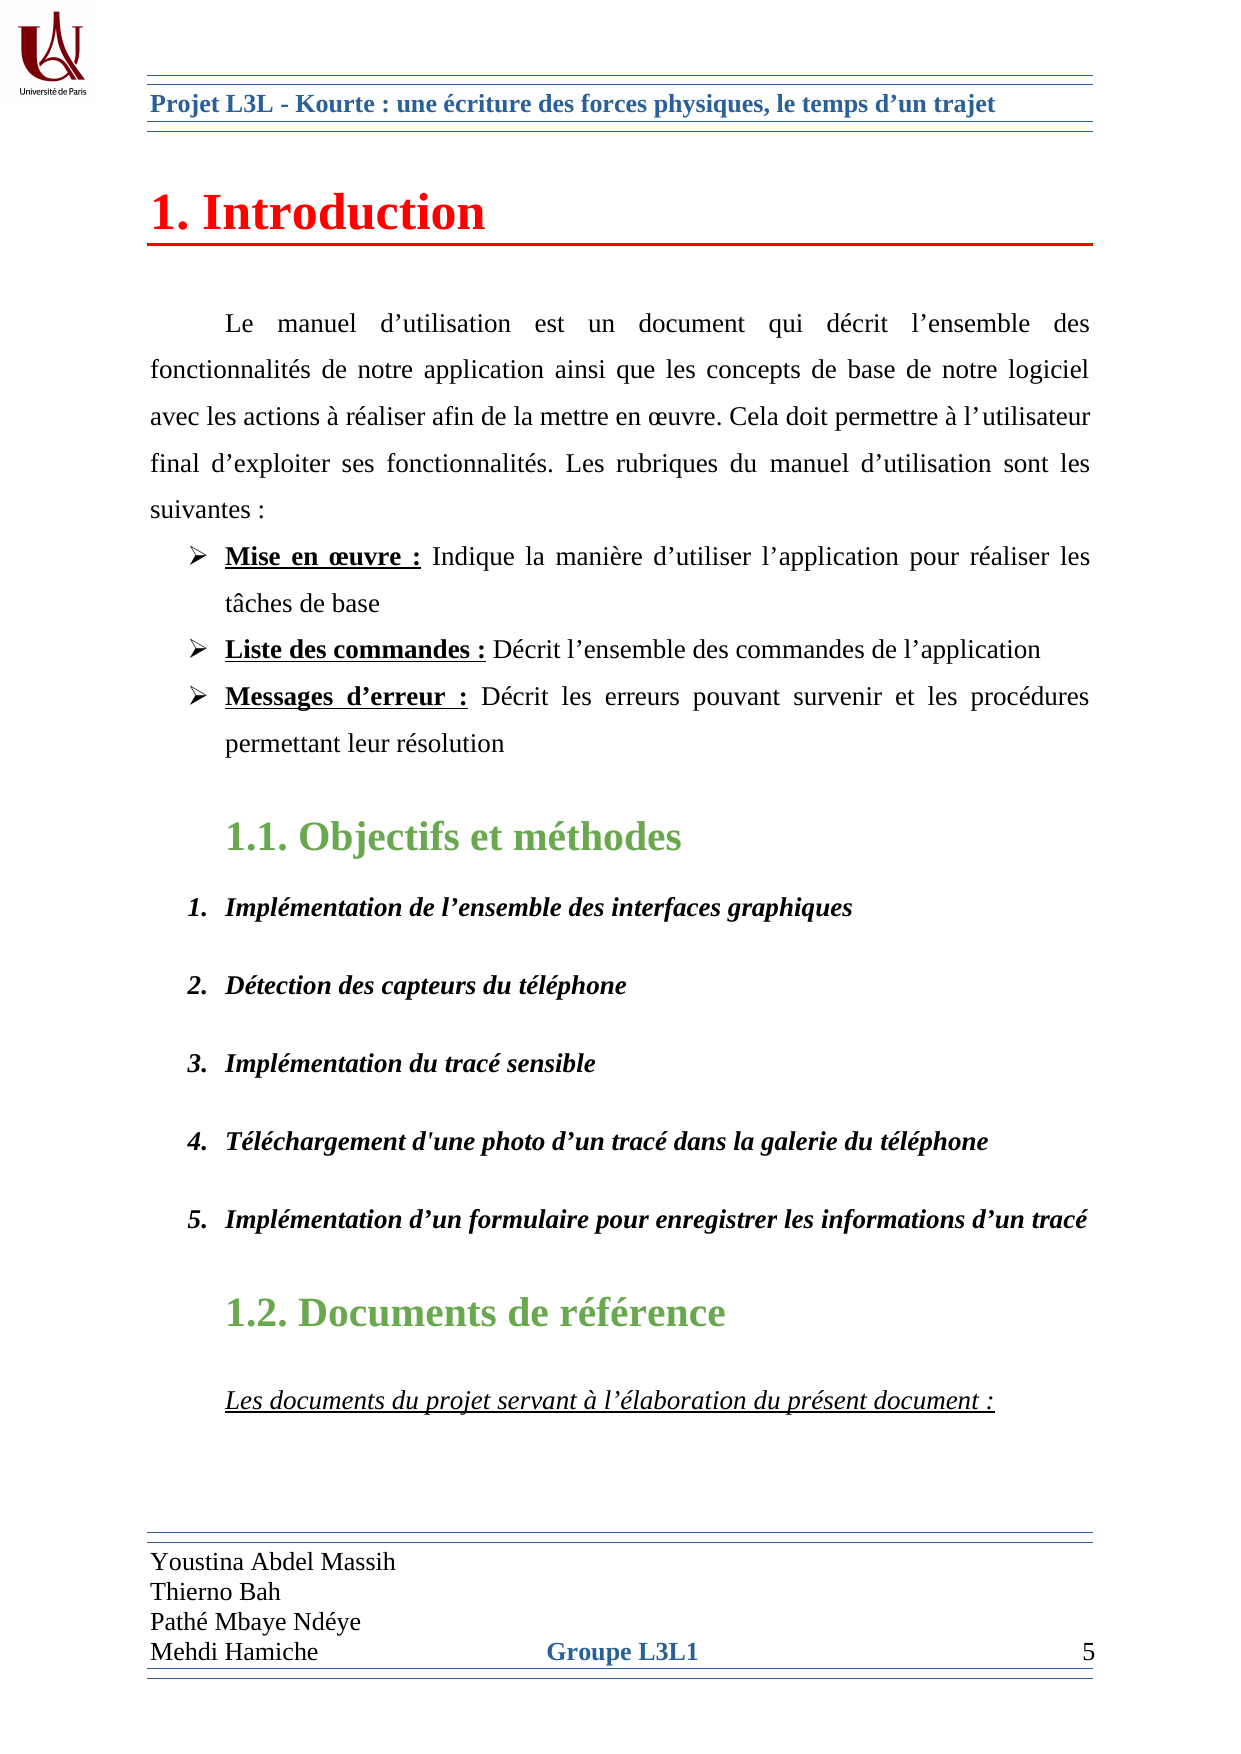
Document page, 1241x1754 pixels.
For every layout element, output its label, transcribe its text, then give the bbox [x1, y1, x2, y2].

subtitle 1. Introduction [147, 178, 1093, 243]
text Le manuel d’utilisation est un document qui décrit l’ensemble des fonctionnalités de notre application ainsi que les concepts de base de notre logiciel avec les actions à réaliser afin de la mettre en œuvre. Cela doit permettre à l’utilisateur final d’exploiter ses fonctionnalités. Les rubriques du manuel d’utilisation sont les suivantes : [150, 338, 1090, 354]
list Implémentation du tracé sensible [187, 1047, 1090, 1078]
list Implémentation de l’ensemble des interfaces graphiques [187, 892, 1090, 923]
list Mise en œuvre : Indique la manière d’utiliser l’application pour réaliser les tâches de base [187, 540, 1090, 618]
list Messages d’erreur : Décrit les erreurs pouvant survenir et les procédures permettant leur résolution [187, 680, 1090, 758]
text Le manuel d’utilisation est un document qui décrit l’ensemble des fonctionnalités de notre application ainsi que les concepts de base de notre logiciel avec les actions à réaliser afin de la mettre en œuvre. Cela doit permettre à l’utilisateur final d’exploiter ses fonctionnalités. Les rubriques du manuel d’utilisation sont les suivantes : [150, 431, 1090, 524]
subtitle 1.1. Objectifs et méthodes [150, 811, 1090, 859]
subtitle 1.2. Documents de référence [150, 1287, 1090, 1335]
list Détection des capteurs du téléphone [187, 969, 1090, 1001]
text Les documents du projet servant à l’élaboration du présent document : [150, 1384, 1090, 1415]
list Téléchargement d'une photo d’un tracé dans la galerie du téléphone [187, 1125, 1090, 1156]
picture [0, 0, 101, 107]
list Implémentation d’un formulaire pour enregistrer les informations d’un tracé [187, 1203, 1090, 1234]
list Liste des commandes : Décrit l’ensemble des commandes de l’application [187, 633, 1090, 665]
text Le manuel d’utilisation est un document qui décrit l’ensemble des fonctionnalités de notre application ainsi que les concepts de base de notre logiciel avec les actions à réaliser afin de la mettre en œuvre. Cela doit permettre à l’utilisateur final d’exploiter ses fonctionnalités. Les rubriques du manuel d’utilisation sont les suivantes : [150, 384, 1090, 400]
